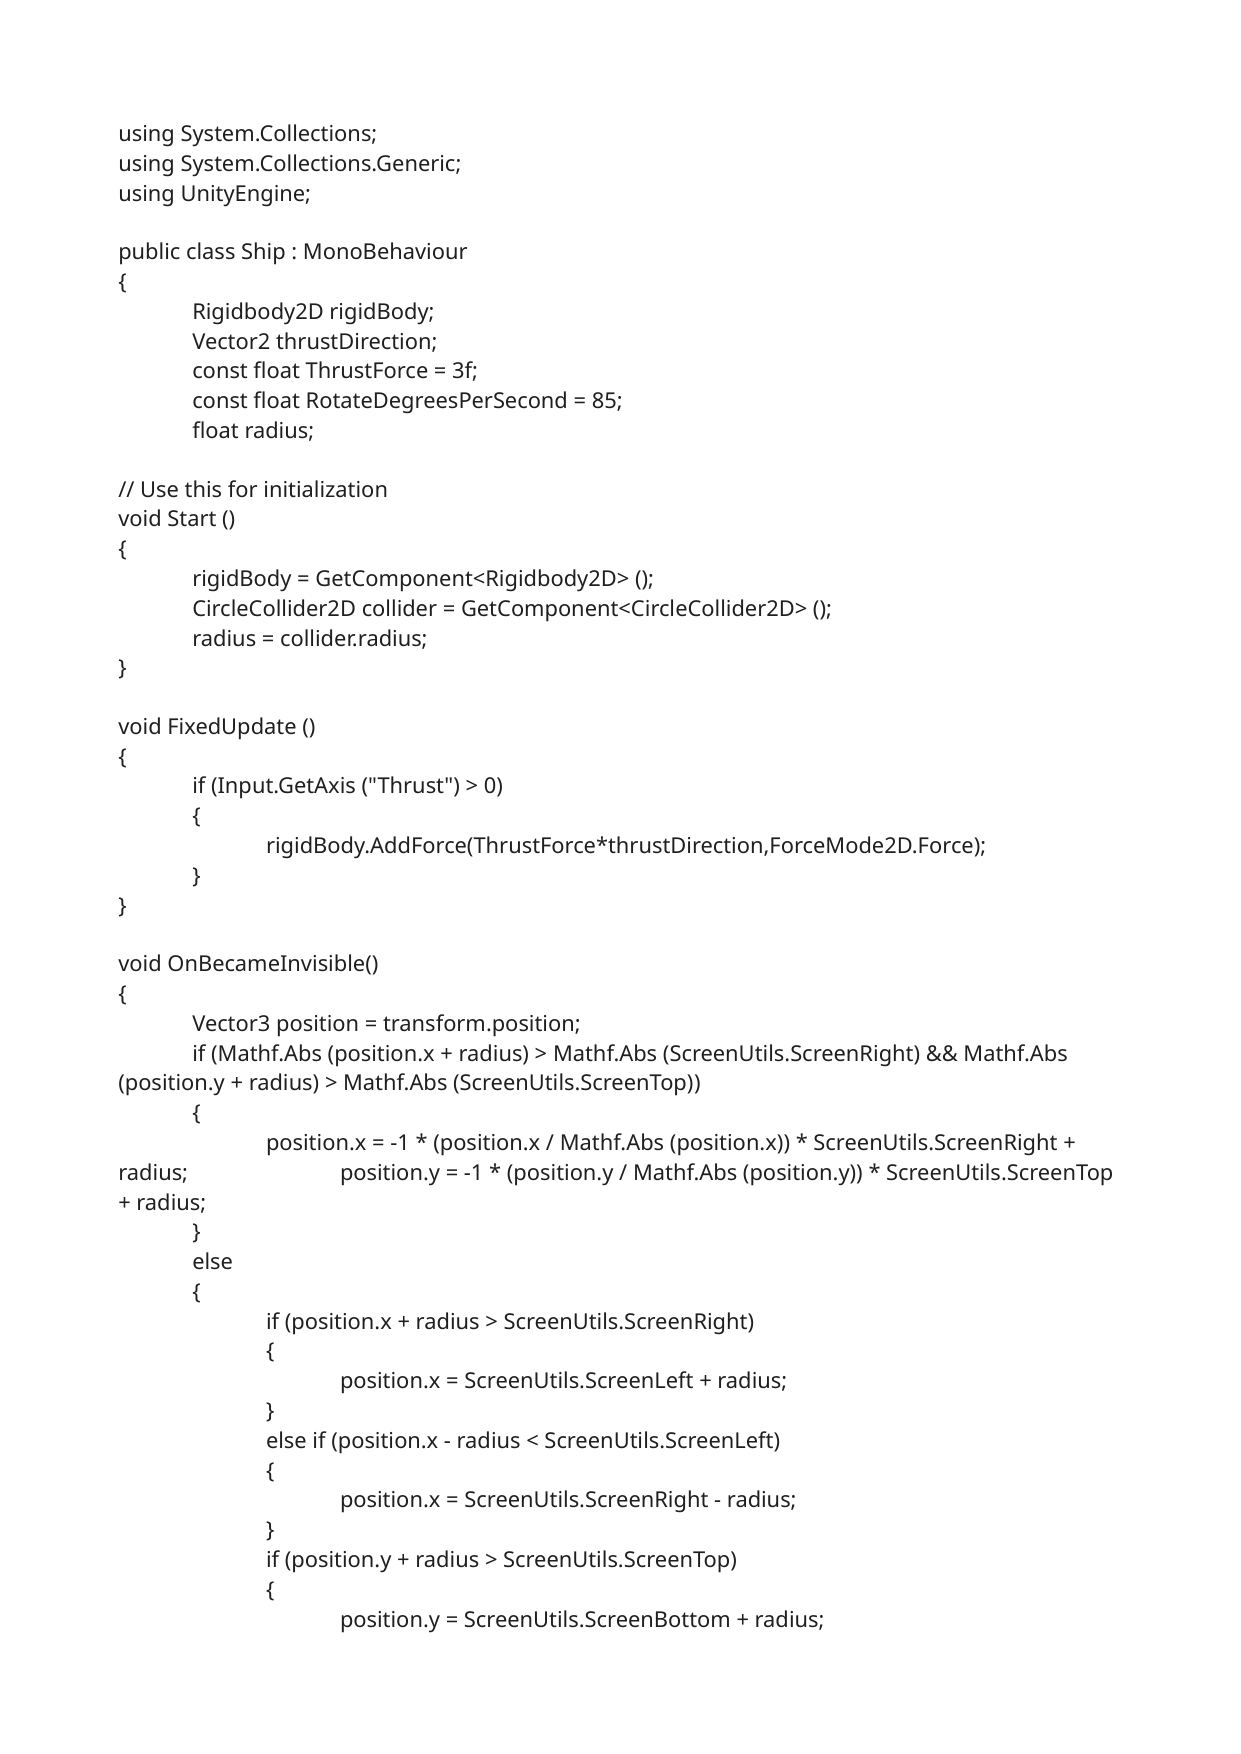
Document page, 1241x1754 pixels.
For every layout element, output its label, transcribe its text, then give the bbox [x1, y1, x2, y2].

text CircleCollider2D collider = GetComponent<CircleCollider2D> (); [118, 593, 1122, 622]
text if (Input.GetAxis ("Thrust") > 0) [118, 770, 1122, 800]
text { [118, 1276, 1122, 1306]
text else if (position.x - radius < ScreenUtils.ScreenLeft) [118, 1425, 1122, 1454]
text rigidBody = GetComponent<Rigidbody2D> (); [118, 563, 1122, 593]
text } [118, 1514, 1122, 1544]
text public class Ship : MonoBehaviour [118, 236, 1122, 266]
text using UnityEngine; [118, 178, 1122, 207]
text { [118, 800, 1122, 830]
text if (Mathf.Abs (position.x + radius) > Mathf.Abs (ScreenUtils.ScreenRight) && Mathf.Abs (position.y + radius) > Mathf.Abs (ScreenUtils.ScreenTop)) [118, 1037, 1122, 1097]
text position.y = ScreenUtils.ScreenBottom + radius; [118, 1603, 1122, 1633]
text void OnBecameInvisible() [118, 948, 1122, 978]
text const float ThrustForce = 3f; [118, 355, 1122, 385]
text using System.Collections.Generic; [118, 148, 1122, 178]
text if (position.y + radius > ScreenUtils.ScreenTop) [118, 1544, 1122, 1574]
text using System.Collections; [118, 118, 1122, 148]
text } [118, 889, 1122, 919]
text } [118, 652, 1122, 682]
text else [118, 1246, 1122, 1276]
text radius = collider.radius; [118, 622, 1122, 652]
text rigidBody.AddForce(ThrustForce*thrustDirection,ForceMode2D.Force); [118, 830, 1122, 860]
text } [118, 1216, 1122, 1246]
text { [118, 1097, 1122, 1127]
text Vector2 thrustDirection; [118, 326, 1122, 355]
text } [118, 860, 1122, 889]
text { [118, 1454, 1122, 1484]
text const float RotateDegreesPerSecond = 85; [118, 385, 1122, 415]
text } [118, 1395, 1122, 1425]
text void Start () [118, 503, 1122, 533]
text if (position.x + radius > ScreenUtils.ScreenRight) [118, 1306, 1122, 1335]
text // Use this for initialization [118, 473, 1122, 503]
text float radius; [118, 415, 1122, 445]
text { [118, 1574, 1122, 1603]
text Rigidbody2D rigidBody; [118, 296, 1122, 326]
text position.x = ScreenUtils.ScreenLeft + radius; [118, 1365, 1122, 1395]
text { [118, 266, 1122, 296]
text { [118, 1335, 1122, 1365]
text { [118, 978, 1122, 1008]
text position.x = -1 * (position.x / Mathf.Abs (position.x)) * ScreenUtils.ScreenRight + radius; position.y = -1 * (position.y / Mathf.Abs (position.y)) * ScreenUtils.ScreenTop + radius; [118, 1127, 1122, 1216]
text void FixedUpdate () [118, 711, 1122, 741]
text Vector3 position = transform.position; [118, 1008, 1122, 1037]
text { [118, 741, 1122, 770]
text { [118, 533, 1122, 563]
text position.x = ScreenUtils.ScreenRight - radius; [118, 1484, 1122, 1514]
